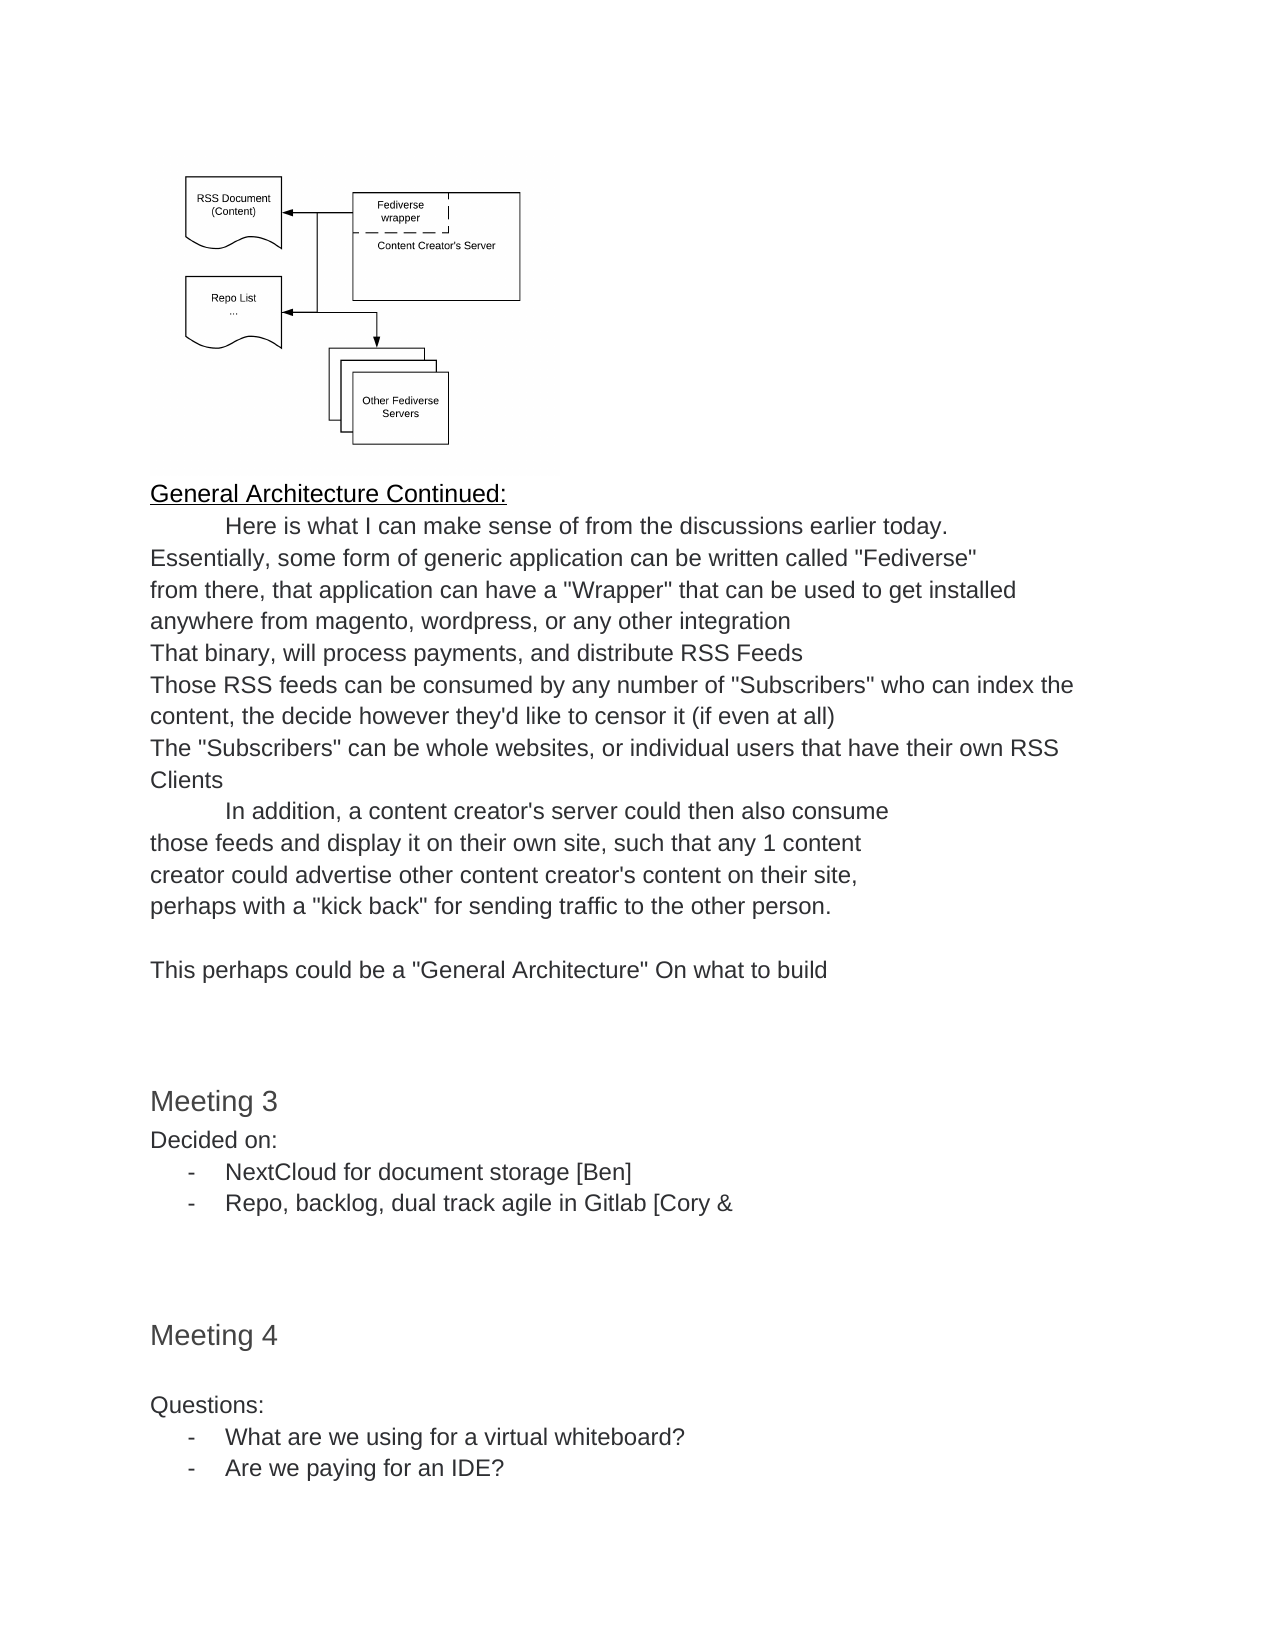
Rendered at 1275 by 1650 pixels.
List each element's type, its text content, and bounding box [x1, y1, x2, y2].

text In addition, a content creator's server could then also consume those feeds and display it on their own site, such that any 1 content creator could advertise other content creator's content on their site, perhaps with a "kick back" for sending traffic to the other person. [150, 797, 898, 920]
list What are we using for a virtual whiteboard? [187, 1423, 1125, 1450]
picture [150, 150, 561, 476]
list Are we paying for an IDE? [187, 1454, 1125, 1482]
text from there, that application can have a "Wrapper" that can be used to get installed anywhere from magento, wordpress, or any other integration [150, 576, 1125, 635]
subtitle Meeting 3 [150, 1084, 1125, 1117]
text The "Subscribers" can be whole websites, or individual users that have their own RSS Clients [150, 734, 1125, 793]
list Repo, backlog, dual track agile in Gitlab [Cory & [187, 1189, 1125, 1217]
text Here is what I can make sense of from the discussions earlier today. [150, 512, 1125, 540]
text Essentially, some form of generic application can be written called "Fediverse" [150, 544, 1125, 572]
text This perhaps could be a "General Architecture" On what to build [150, 956, 1125, 983]
text Questions: [150, 1391, 1125, 1419]
list NextCloud for document storage [Ben] [187, 1157, 1125, 1185]
text Those RSS feeds can be consumed by any number of "Subscribers" who can index the content, the decide however they'd like to censor it (if even at all) [150, 671, 1125, 730]
text Decided on: [150, 1126, 1125, 1153]
subtitle Meeting 4 [150, 1317, 1125, 1351]
text That binary, will process payments, and distribute RSS Feeds [150, 639, 1125, 667]
text General Architecture Continued: [150, 479, 1125, 508]
